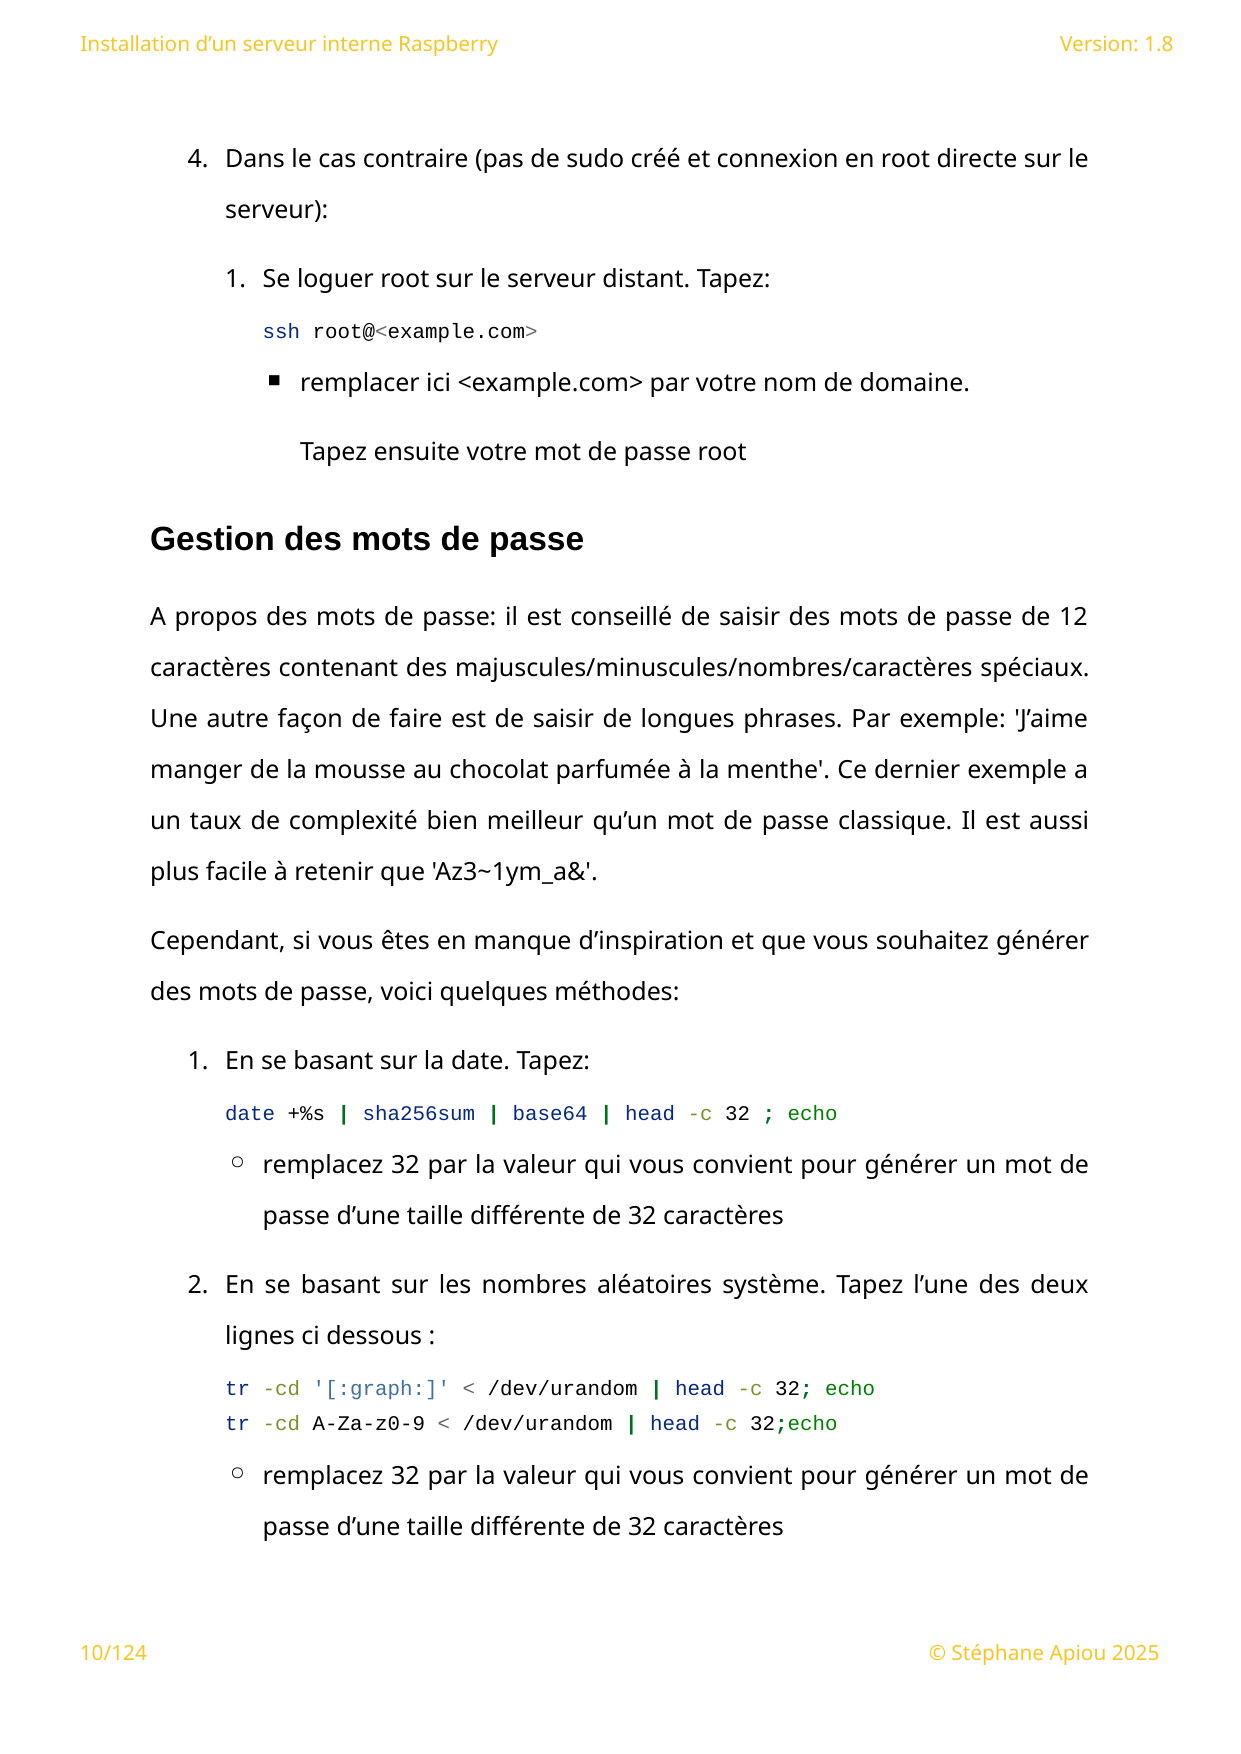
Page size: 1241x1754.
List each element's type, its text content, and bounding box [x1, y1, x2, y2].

list En se basant sur la date. Tapez: [187, 1043, 1090, 1077]
text Cependant, si vous êtes en manque d’inspiration et que vous souhaitez générer des mots de passe, voici quelques méthodes: [150, 923, 1090, 1008]
list date +%s | sha256sum | base64 | head -c 32 ; echo [187, 1103, 1090, 1126]
list remplacez 32 par la valeur qui vous convient pour générer un mot de passe d’une taille différente de 32 caractères [225, 1147, 1090, 1232]
subtitle Gestion des mots de passe [150, 519, 1090, 558]
list Se loguer root sur le serveur distant. Tapez: [225, 261, 1090, 295]
list ssh root@<example.com> [225, 321, 1090, 344]
list Dans le cas contraire (pas de sudo créé et connexion en root directe sur le serveur): [187, 141, 1090, 226]
list tr -cd '[:graph:]' < /dev/urandom | head -c 32; echo [187, 1378, 1090, 1402]
text A propos des mots de passe: il est conseillé de saisir des mots de passe de 12 caractères contenant des majuscules/minuscules/nombres/caractères spéciaux. Une autre façon de faire est de saisir de longues phrases. Par exemple: 'J’aime manger de la mousse au chocolat parfumée à la menthe'. Ce dernier exemple a un taux de complexité bien meilleur qu’un mot de passe classique. Il est aussi plus facile à retenir que 'Az3~1ym_a&'. [150, 598, 1090, 888]
list remplacer ici <example.com> par votre nom de domaine. [262, 365, 1090, 399]
list En se basant sur les nombres aléatoires système. Tapez l’une des deux lignes ci dessous : [187, 1267, 1090, 1352]
list remplacez 32 par la valeur qui vous convient pour générer un mot de passe d’une taille différente de 32 caractères [225, 1458, 1090, 1543]
list Tapez ensuite votre mot de passe root [262, 434, 1090, 468]
list tr -cd A-Za-z0-9 < /dev/urandom | head -c 32;echo [187, 1413, 1090, 1437]
